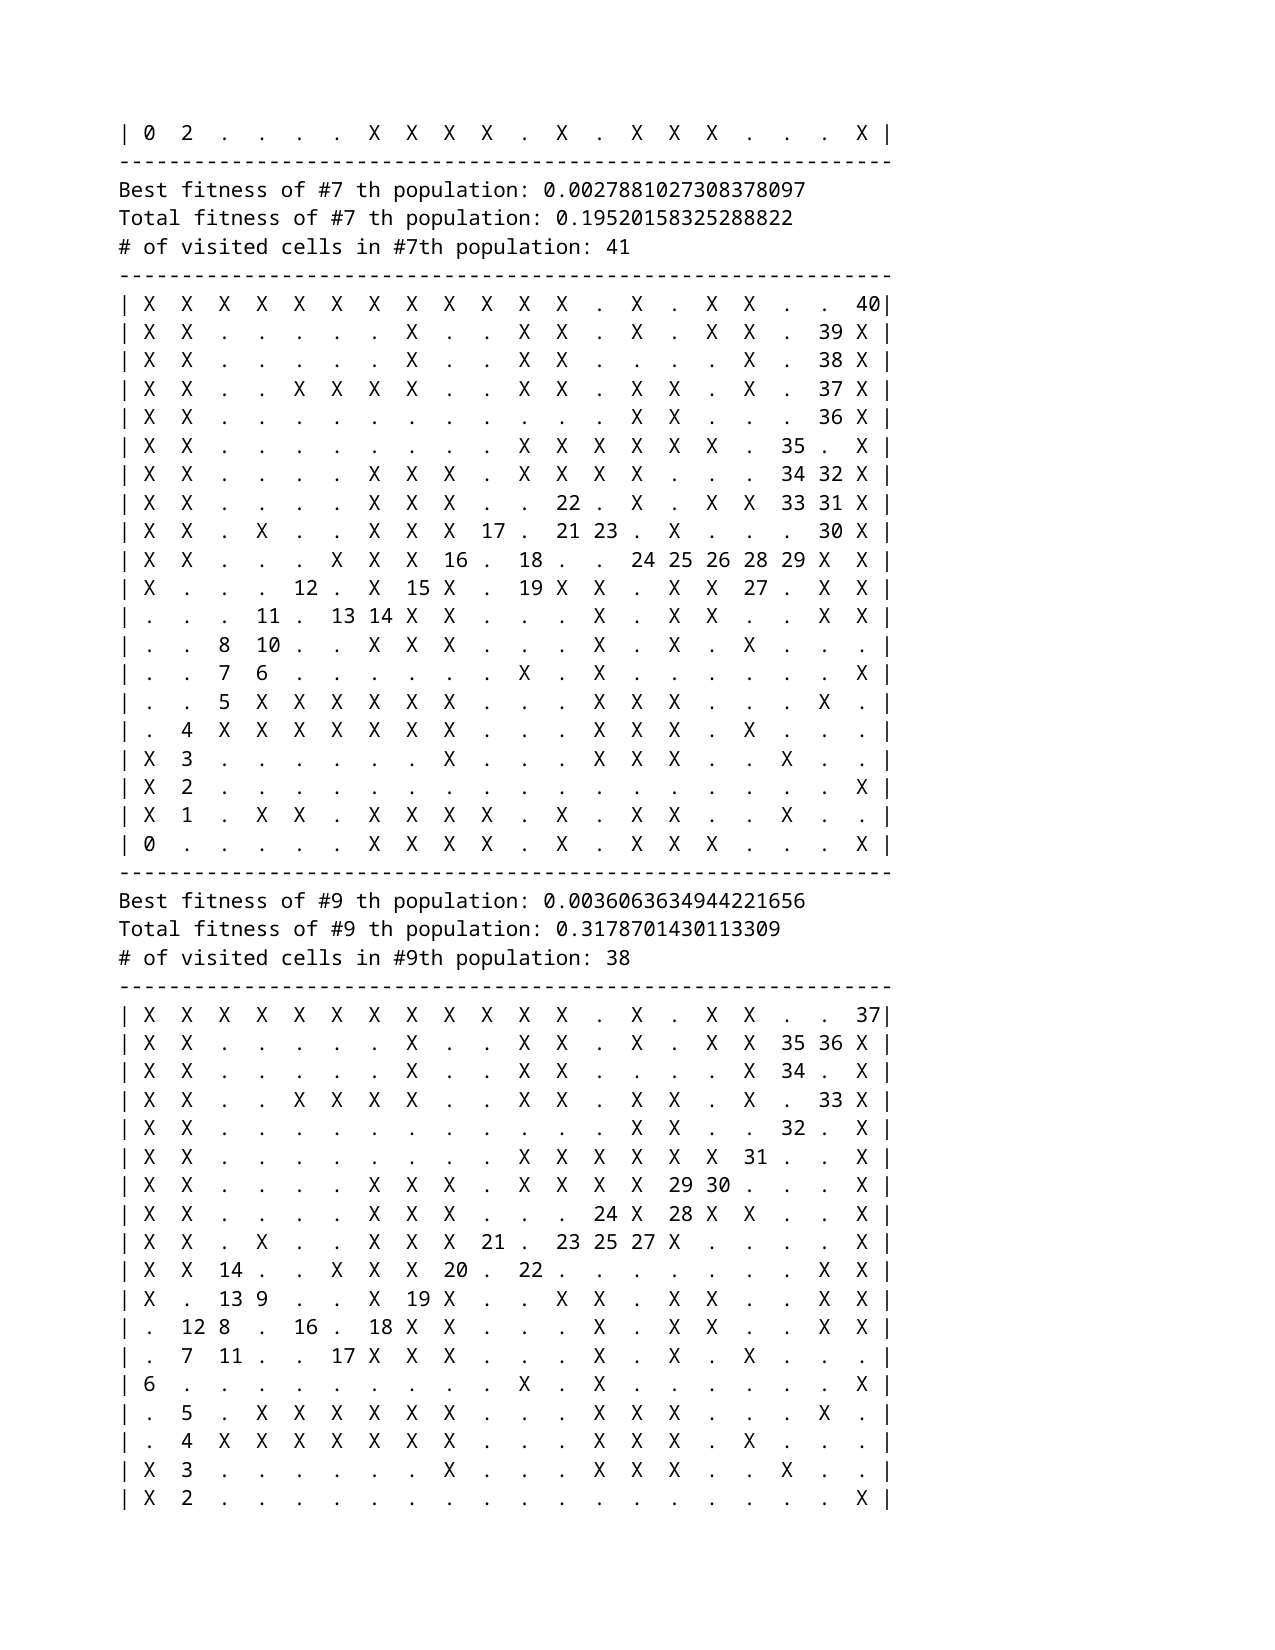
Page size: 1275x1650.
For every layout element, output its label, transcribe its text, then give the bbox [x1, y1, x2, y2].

text | X X . X . . X X X 17 . 21 23 . X . . . 30 X | [118, 516, 1157, 545]
text | . . . 11 . 13 14 X X . . . X . X X . . X X | [118, 602, 1157, 630]
text | X X 14 . . X X X 20 . 22 . . . . . . . X X | [118, 1256, 1157, 1284]
text | X . 13 9 . . X 19 X . . X X . X X . . X X | [118, 1284, 1157, 1312]
text | . 5 . X X X X X X . . . X X X . . . X . | [118, 1398, 1157, 1426]
text | . 4 X X X X X X X . . . X X X . X . . . | [118, 715, 1157, 744]
text | X 2 . . . . . . . . . . . . . . . . . X | [118, 1483, 1157, 1512]
text | X X . . . . . . . . . . . X X . . 32 . X | [118, 1113, 1157, 1142]
text | X X . . . X X X 16 . 18 . . 24 25 26 28 29 X X | [118, 545, 1157, 573]
text | X . . . 12 . X 15 X . 19 X X . X X 27 . X X | [118, 573, 1157, 602]
text | X 3 . . . . . . X . . . X X X . . X . . | [118, 1455, 1157, 1483]
text | X X . . X X X X . . X X . X X . X . 33 X | [118, 1085, 1157, 1113]
text | X X . . . . . . . . X X X X X X 31 . . X | [118, 1142, 1157, 1170]
text | X X . . . . . X . . X X . . . . X . 38 X | [118, 346, 1157, 374]
text | . . 5 X X X X X X . . . X X X . . . X . | [118, 687, 1157, 715]
text | X 1 . X X . X X X X . X . X X . . X . . | [118, 801, 1157, 829]
text -------------------------------------------------------------- [118, 971, 1157, 1000]
text -------------------------------------------------------------- [118, 260, 1157, 289]
text | X X . . . . . . . . X X X X X X . 35 . X | [118, 431, 1157, 459]
text Best fitness of #9 th population: 0.0036063634944221656 [118, 886, 1157, 914]
text Total fitness of #9 th population: 0.3178701430113309 [118, 914, 1157, 943]
text | X 2 . . . . . . . . . . . . . . . . . X | [118, 772, 1157, 801]
text | . . 8 10 . . X X X . . . X . X . X . . . | [118, 630, 1157, 658]
text | X X . . . . X X X . . 22 . X . X X 33 31 X | [118, 488, 1157, 516]
text | X X . X . . X X X 21 . 23 25 27 X . . . . X | [118, 1227, 1157, 1256]
text | . 4 X X X X X X X . . . X X X . X . . . | [118, 1426, 1157, 1455]
text | X X . . . . . X . . X X . . . . X 34 . X | [118, 1057, 1157, 1085]
text | X X . . X X X X . . X X . X X . X . 37 X | [118, 374, 1157, 402]
text | . . 7 6 . . . . . . X . X . . . . . . X | [118, 658, 1157, 687]
text | . 7 11 . . 17 X X X . . . X . X . X . . . | [118, 1341, 1157, 1369]
text # of visited cells in #9th population: 38 [118, 943, 1157, 971]
text Total fitness of #7 th population: 0.19520158325288822 [118, 203, 1157, 232]
text Best fitness of #7 th population: 0.0027881027308378097 [118, 175, 1157, 203]
text -------------------------------------------------------------- [118, 147, 1157, 175]
text | X X . . . . X X X . X X X X 29 30 . . . X | [118, 1170, 1157, 1199]
text | X X X X X X X X X X X X . X . X X . . 37| [118, 1000, 1157, 1028]
text | X X . . . . . . . . . . . X X . . . 36 X | [118, 402, 1157, 431]
text | X X . . . . X X X . X X X X . . . 34 32 X | [118, 459, 1157, 488]
text # of visited cells in #7th population: 41 [118, 232, 1157, 260]
text | X X . . . . X X X . . . 24 X 28 X X . . X | [118, 1199, 1157, 1227]
text | X 3 . . . . . . X . . . X X X . . X . . | [118, 744, 1157, 772]
text | . 12 8 . 16 . 18 X X . . . X . X X . . X X | [118, 1312, 1157, 1341]
text | X X . . . . . X . . X X . X . X X . 39 X | [118, 317, 1157, 346]
text -------------------------------------------------------------- [118, 857, 1157, 886]
text | X X . . . . . X . . X X . X . X X 35 36 X | [118, 1028, 1157, 1057]
text | 0 2 . . . . X X X X . X . X X X . . . X | [118, 118, 1157, 147]
text | 0 . . . . . X X X X . X . X X X . . . X | [118, 829, 1157, 857]
text | X X X X X X X X X X X X . X . X X . . 40| [118, 289, 1157, 317]
text | 6 . . . . . . . . . X . X . . . . . . X | [118, 1369, 1157, 1398]
